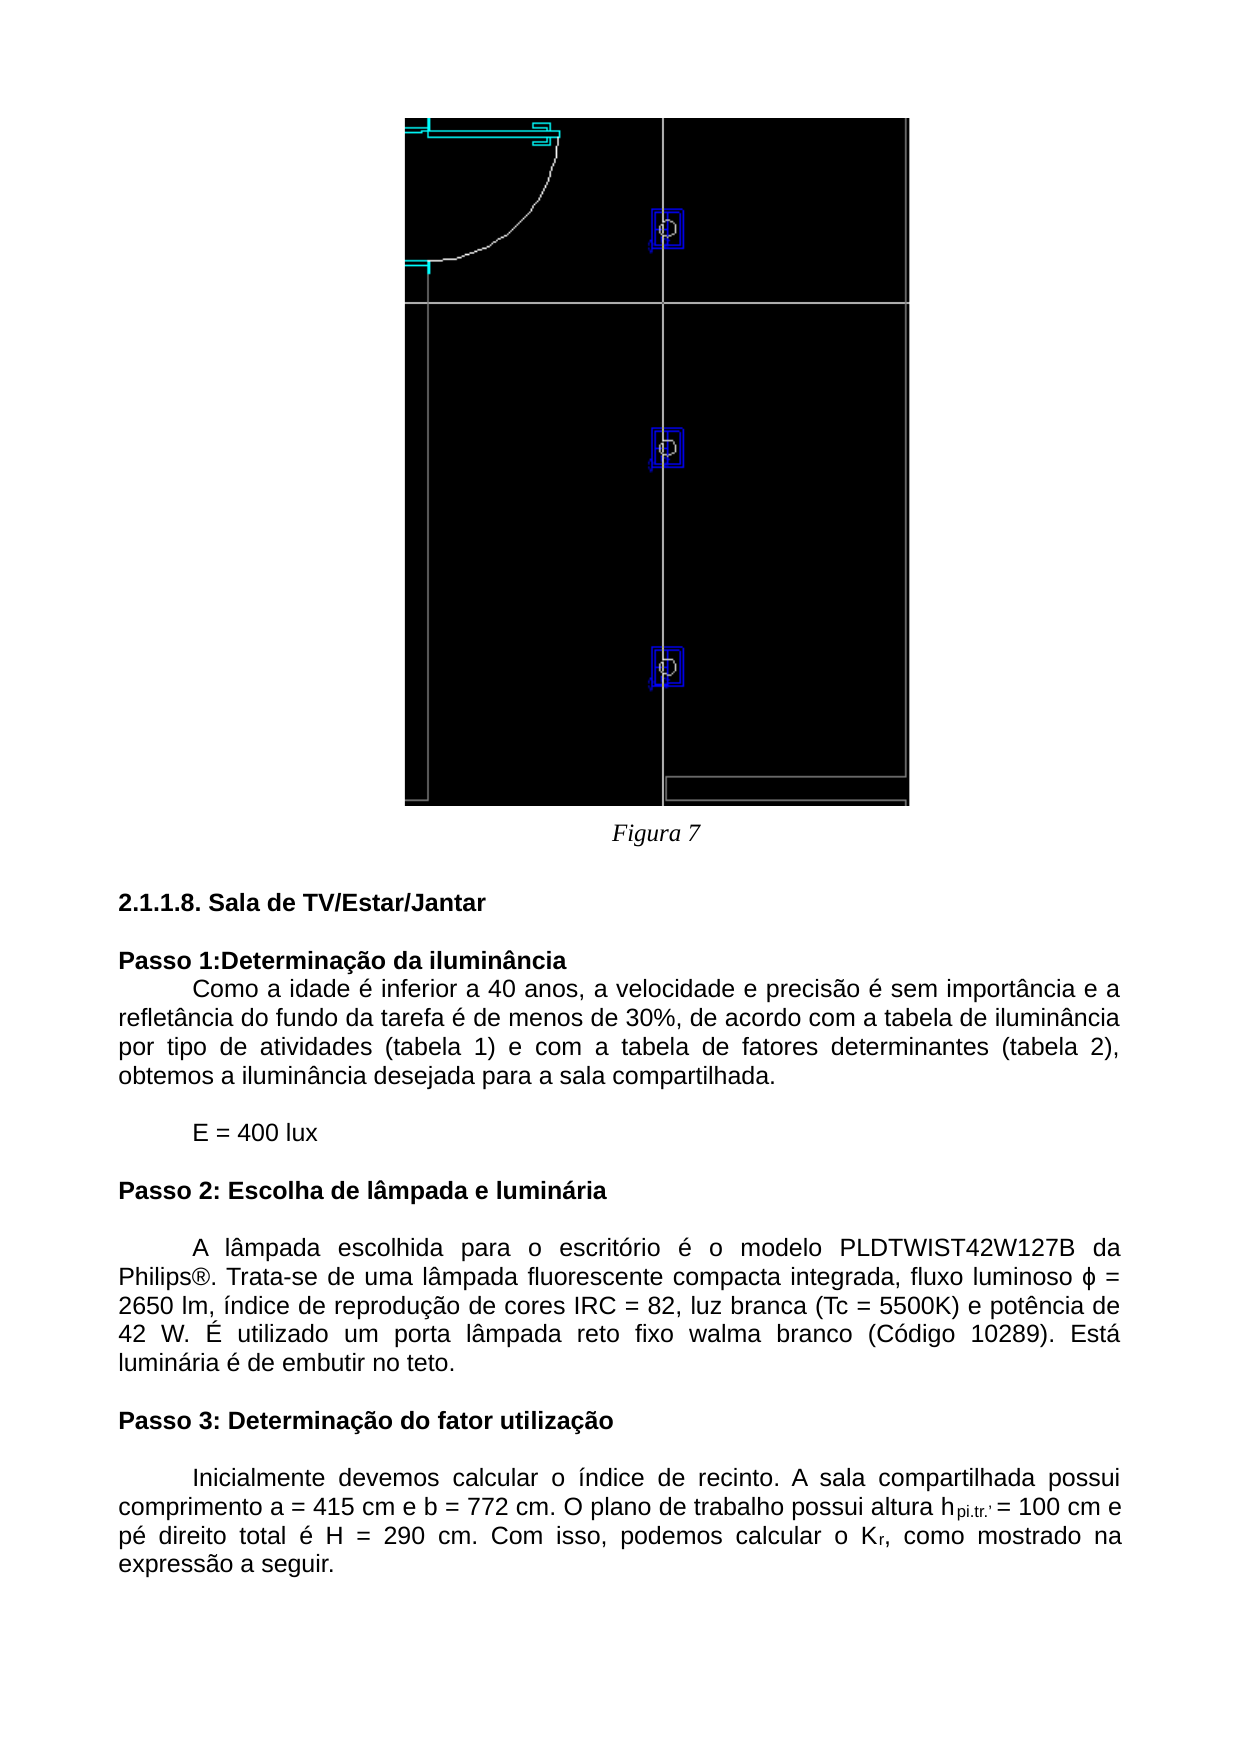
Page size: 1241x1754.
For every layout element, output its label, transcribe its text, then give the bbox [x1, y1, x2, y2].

text Como a idade é inferior a 40 anos, a velocidade e precisão é sem importância e a refletância do fundo da tarefa é de menos de 30%, de acordo com a tabela de iluminância por tipo de atividades (tabela 1) e com a tabela de fatores determinantes (tabela 2), obtemos a iluminância desejada para a sala compartilhada. [118, 974, 1122, 1089]
text Passo 2: Escolha de lâmpada e luminária [118, 1176, 1122, 1204]
text A lâmpada escolhida para o escritório é o modelo PLDTWIST42W127B da Philips®. Trata-se de uma lâmpada fluorescente compacta integrada, fluxo luminoso ϕ = 2650 lm, índice de reprodução de cores IRC = 82, luz branca (Tc = 5500K) e potência de 42 W. É utilizado um porta lâmpada reto fixo walma branco (Código 10289). Está luminária é de embutir no teto. [118, 1233, 1122, 1377]
text Inicialmente devemos calcular o índice de recinto. A sala compartilhada possui comprimento a = 415 cm e b = 772 cm. O plano de trabalho possui altura hpi.tr.’ = 100 cm e pé direito total é H = 290 cm. Com isso, podemos calcular o Kr, como mostrado na expressão a seguir. [118, 1463, 1122, 1578]
text 2.1.1.8. Sala de TV/Estar/Jantar [118, 888, 1122, 917]
text Passo 3: Determinação do fator utilização [118, 1406, 1122, 1434]
text Passo 1:Determinação da iluminância [118, 946, 1122, 974]
text Figura 7 [118, 818, 1122, 847]
text E = 400 lux [118, 1118, 1122, 1147]
